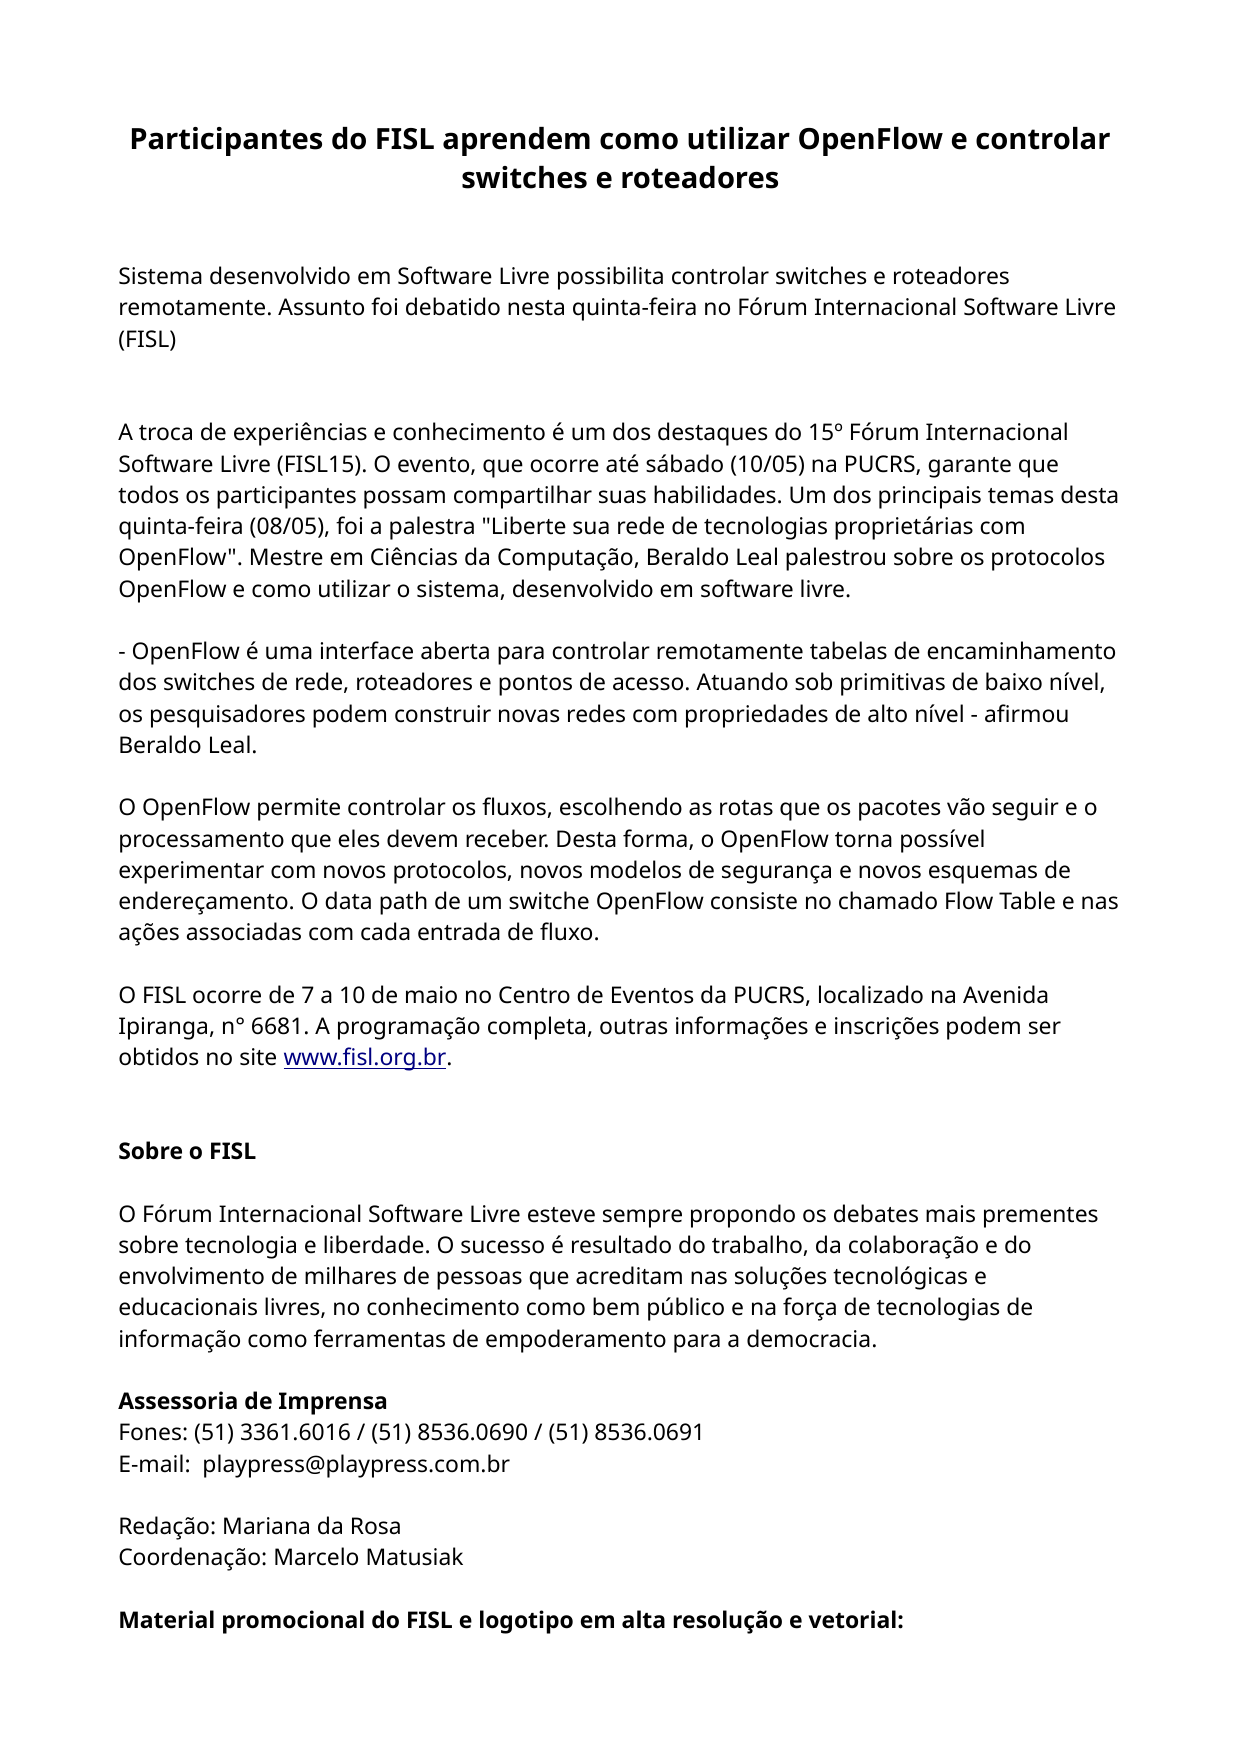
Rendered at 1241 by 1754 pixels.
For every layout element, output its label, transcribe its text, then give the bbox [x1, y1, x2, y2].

text O OpenFlow permite controlar os fluxos, escolhendo as rotas que os pacotes vão seguir e o processamento que eles devem receber. Desta forma, o OpenFlow torna possível experimentar com novos protocolos, novos modelos de segurança e novos esquemas de endereçamento. O data path de um switche OpenFlow consiste no chamado Flow Table e nas ações associadas com cada entrada de fluxo. [118, 791, 1122, 947]
text Redação: Mariana da Rosa [118, 1510, 1122, 1541]
text Assessoria de Imprensa [118, 1385, 1122, 1416]
text E-mail: playpress@playpress.com.br [118, 1447, 1122, 1479]
text Participantes do FISL aprendem como utilizar OpenFlow e controlar switches e roteadores [118, 118, 1122, 197]
text Material promocional do FISL e logotipo em alta resolução e vetorial: [118, 1604, 1122, 1635]
text A troca de experiências e conhecimento é um dos destaques do 15º Fórum Internacional Software Livre (FISL15). O evento, que ocorre até sábado (10/05) na PUCRS, garante que todos os participantes possam compartilhar suas habilidades. Um dos principais temas desta quinta-feira (08/05), foi a palestra "Liberte sua rede de tecnologias proprietárias com OpenFlow". Mestre em Ciências da Computação, Beraldo Leal palestrou sobre os protocolos OpenFlow e como utilizar o sistema, desenvolvido em software livre. [118, 416, 1122, 604]
text - OpenFlow é uma interface aberta para controlar remotamente tabelas de encaminhamento dos switches de rede, roteadores e pontos de acesso. Atuando sob primitivas de baixo nível, os pesquisadores podem construir novas redes com propriedades de alto nível - afirmou Beraldo Leal. [118, 635, 1122, 760]
text Fones: (51) 3361.6016 / (51) 8536.0690 / (51) 8536.0691 [118, 1416, 1122, 1447]
text Sistema desenvolvido em Software Livre possibilita controlar switches e roteadores remotamente. Assunto foi debatido nesta quinta-feira no Fórum Internacional Software Livre (FISL) [118, 260, 1122, 354]
text Coordenação: Marcelo Matusiak [118, 1541, 1122, 1572]
text Sobre o FISL [118, 1135, 1122, 1166]
text O FISL ocorre de 7 a 10 de maio no Centro de Eventos da PUCRS, localizado na Avenida Ipiranga, n° 6681. A programação completa, outras informações e inscrições podem ser obtidos no site www.fisl.org.br. [118, 979, 1122, 1072]
text O Fórum Internacional Software Livre esteve sempre propondo os debates mais prementes sobre tecnologia e liberdade. O sucesso é resultado do trabalho, da colaboração e do envolvimento de milhares de pessoas que acreditam nas soluções tecnológicas e educacionais livres, no conhecimento como bem público e na força de tecnologias de informação como ferramentas de empoderamento para a democracia. [118, 1197, 1122, 1354]
